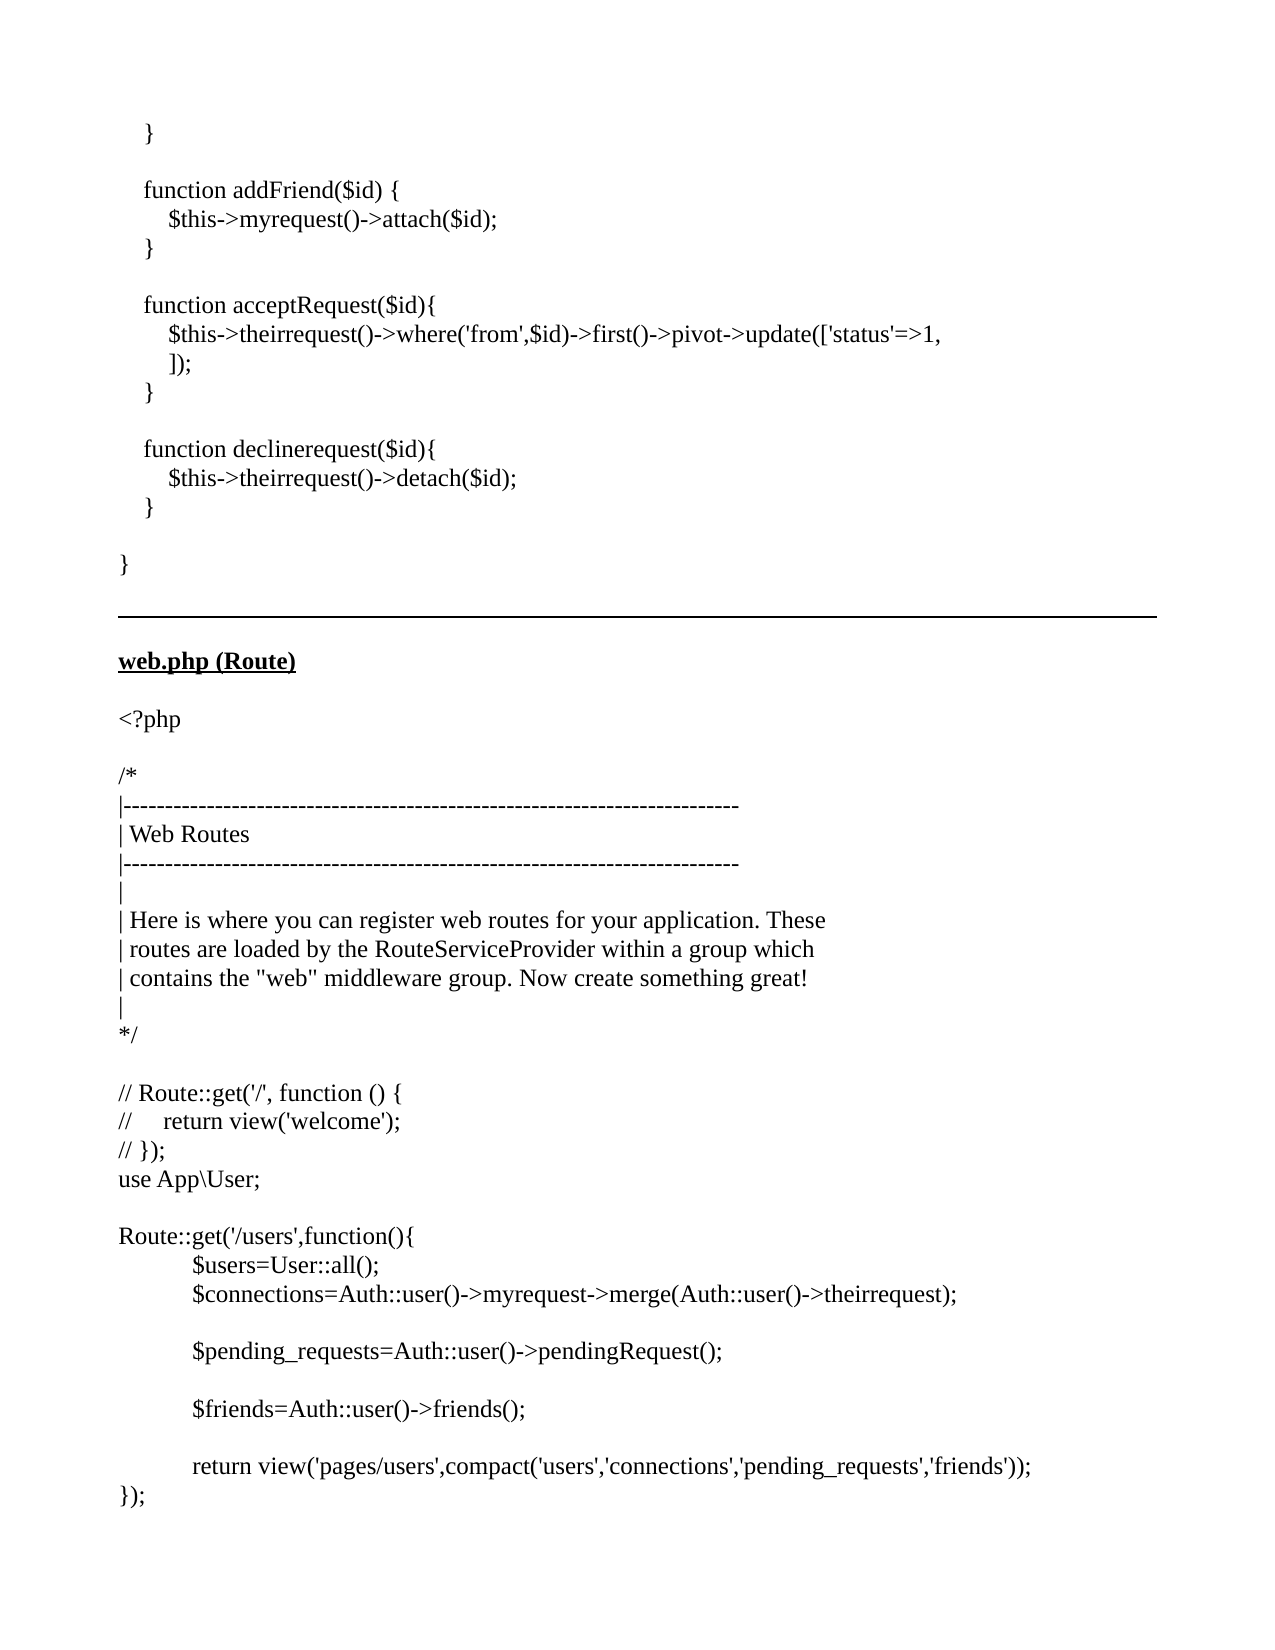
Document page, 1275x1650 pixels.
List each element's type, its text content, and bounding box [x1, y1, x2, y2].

text function addFriend($id) { [118, 176, 1157, 204]
text } [118, 233, 1157, 262]
text | contains the "web" middleware group. Now create something great! [118, 963, 1157, 991]
text <?php [118, 704, 1157, 733]
text Route::get('/users',function(){ [118, 1221, 1157, 1250]
text | Web Routes [118, 819, 1157, 848]
text ]); [118, 348, 1157, 377]
text | [118, 991, 1157, 1020]
text */ [118, 1020, 1157, 1049]
text // }); [118, 1135, 1157, 1164]
text // return view('welcome'); [118, 1106, 1157, 1135]
text | [118, 876, 1157, 905]
text |-------------------------------------------------------------------------- [118, 790, 1157, 819]
text | Here is where you can register web routes for your application. These [118, 905, 1157, 934]
text $this->myrequest()->attach($id); [118, 204, 1157, 233]
text } [118, 377, 1157, 406]
text use App\User; [118, 1164, 1157, 1193]
text web.php (Route) [118, 646, 1157, 675]
text return view('pages/users',compact('users','connections','pending_requests','friends')); [118, 1451, 1157, 1480]
text $this->theirrequest()->detach($id); [118, 463, 1157, 492]
text $users=User::all(); [118, 1250, 1157, 1279]
text } [118, 549, 1157, 578]
text } [118, 492, 1157, 521]
text /* [118, 761, 1157, 790]
text $this->theirrequest()->where('from',$id)->first()->pivot->update(['status'=>1, [118, 319, 1157, 348]
text function declinerequest($id){ [118, 434, 1157, 463]
text |-------------------------------------------------------------------------- [118, 848, 1157, 876]
text // Route::get('/', function () { [118, 1078, 1157, 1106]
text }); [118, 1480, 1157, 1509]
text | routes are loaded by the RouteServiceProvider within a group which [118, 934, 1157, 963]
text $connections=Auth::user()->myrequest->merge(Auth::user()->theirrequest); [118, 1279, 1157, 1308]
text $friends=Auth::user()->friends(); [118, 1394, 1157, 1423]
text function acceptRequest($id){ [118, 291, 1157, 319]
text } [118, 118, 1157, 147]
text $pending_requests=Auth::user()->pendingRequest(); [118, 1336, 1157, 1365]
